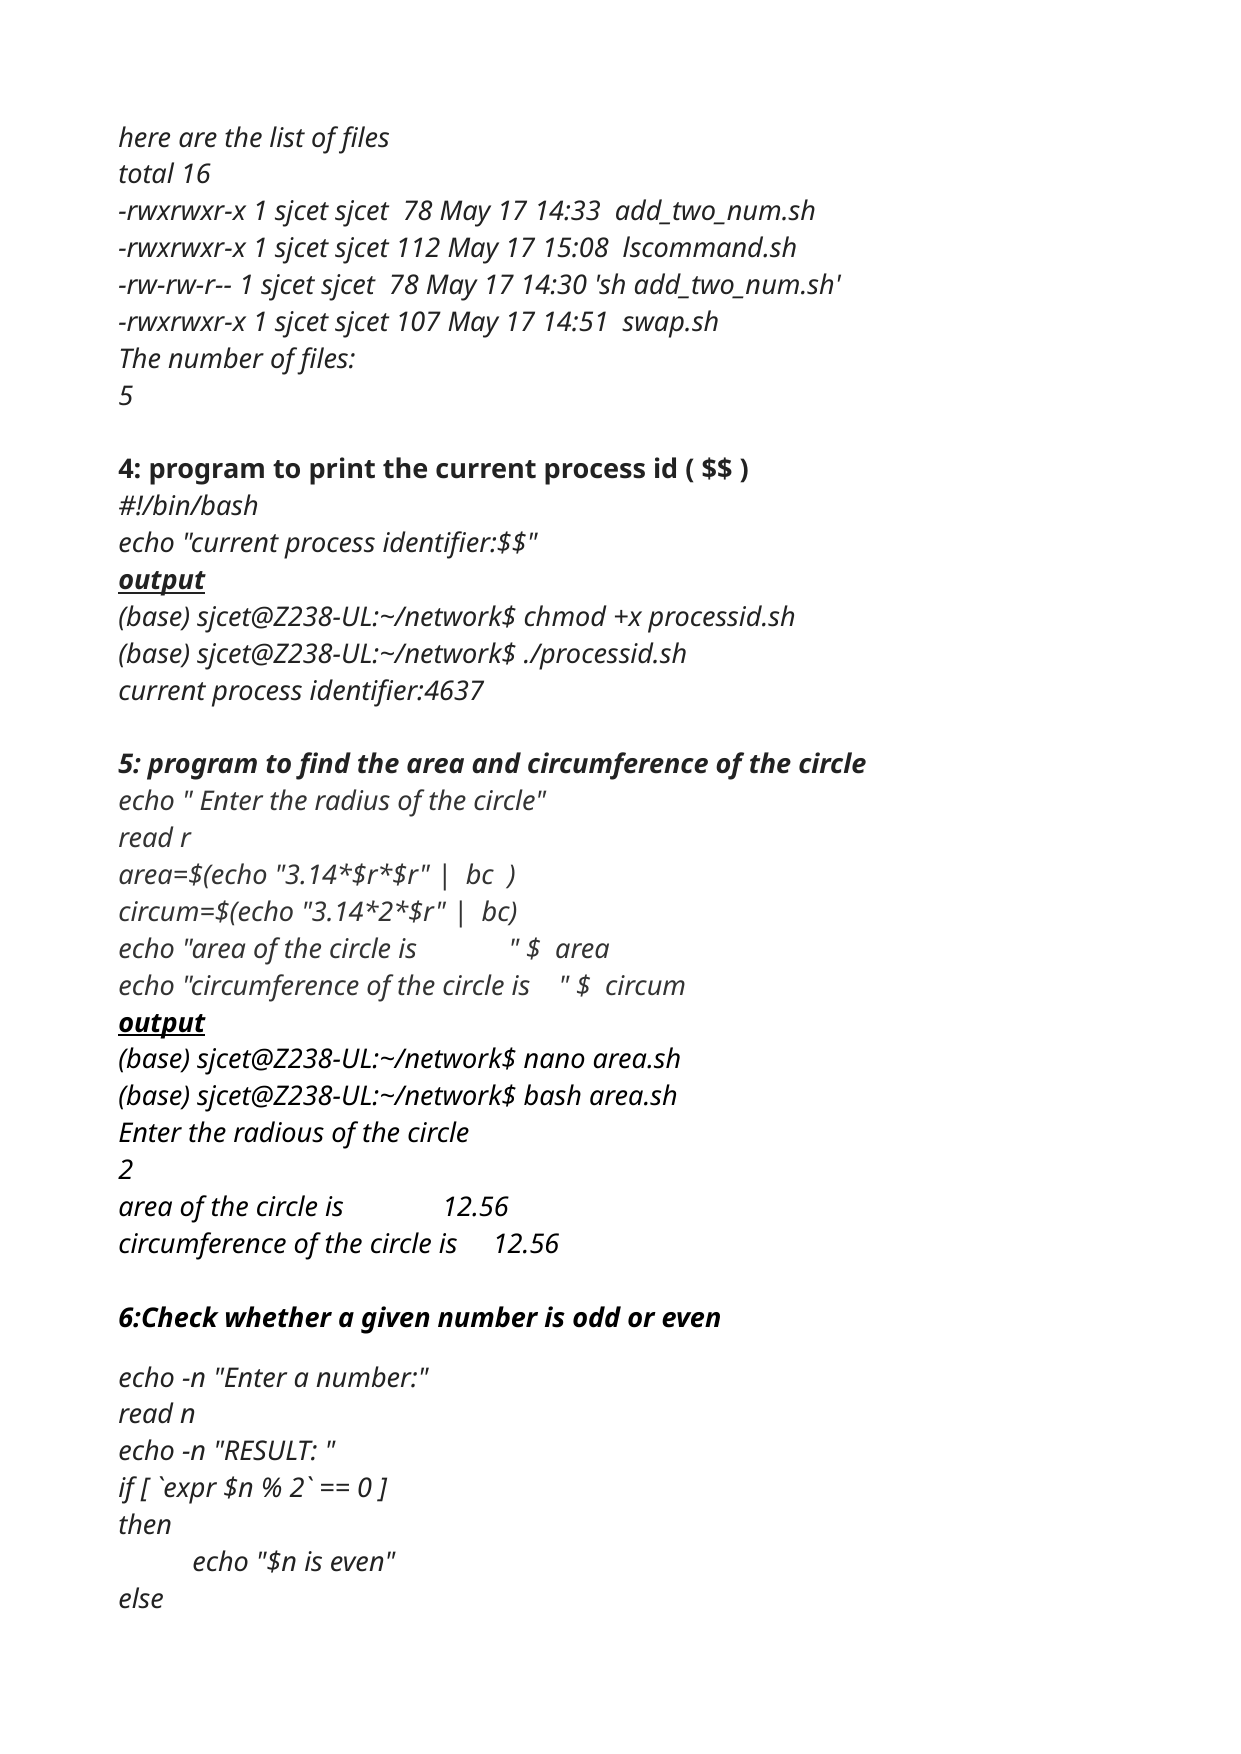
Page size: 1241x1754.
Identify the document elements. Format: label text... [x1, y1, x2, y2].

text area of the circle is 12.56 [118, 1187, 1122, 1224]
text The number of files: [118, 339, 1122, 376]
text else [118, 1579, 1122, 1616]
text -rwxrwxr-x 1 sjcet sjcet 112 May 17 15:08 lscommand.sh [118, 229, 1122, 266]
text 6:Check whether a given number is odd or even [118, 1298, 1122, 1335]
text 4: program to print the current process id ( $$ ) [118, 450, 1122, 487]
text echo "circumference of the circle is " $ circum [118, 966, 1122, 1003]
text echo -n "Enter a number:" [118, 1358, 1122, 1395]
text echo "$n is even" [118, 1542, 1122, 1579]
text (base) sjcet@Z238-UL:~/network$ nano area.sh [118, 1040, 1122, 1077]
text echo "area of the circle is " $ area [118, 929, 1122, 966]
text echo " Enter the radius of the circle" [118, 782, 1122, 819]
text Enter the radious of the circle [118, 1114, 1122, 1151]
text circum=$(echo "3.14*2*$r" | bc) [118, 892, 1122, 929]
text 5 [118, 376, 1122, 413]
text -rwxrwxr-x 1 sjcet sjcet 78 May 17 14:33 add_two_num.sh [118, 192, 1122, 229]
text 2 [118, 1151, 1122, 1187]
text #!/bin/bash [118, 487, 1122, 524]
text if [ `expr $n % 2` == 0 ] [118, 1469, 1122, 1506]
text output [118, 561, 1122, 597]
text read r [118, 819, 1122, 856]
text output [118, 1003, 1122, 1040]
text -rwxrwxr-x 1 sjcet sjcet 107 May 17 14:51 swap.sh [118, 302, 1122, 339]
text -rw-rw-r-- 1 sjcet sjcet 78 May 17 14:30 'sh add_two_num.sh' [118, 266, 1122, 302]
text total 16 [118, 155, 1122, 192]
text current process identifier:4637 [118, 671, 1122, 708]
text (base) sjcet@Z238-UL:~/network$ bash area.sh [118, 1077, 1122, 1114]
text 5: program to find the area and circumference of the circle [118, 745, 1122, 782]
text (base) sjcet@Z238-UL:~/network$ chmod +x processid.sh [118, 597, 1122, 634]
text echo "current process identifier:$$" [118, 524, 1122, 561]
text area=$(echo "3.14*$r*$r" | bc ) [118, 856, 1122, 892]
text here are the list of files [118, 118, 1122, 155]
text circumference of the circle is 12.56 [118, 1224, 1122, 1261]
text read n [118, 1395, 1122, 1432]
text echo -n "RESULT: " [118, 1432, 1122, 1469]
text then [118, 1506, 1122, 1542]
text (base) sjcet@Z238-UL:~/network$ ./processid.sh [118, 634, 1122, 671]
